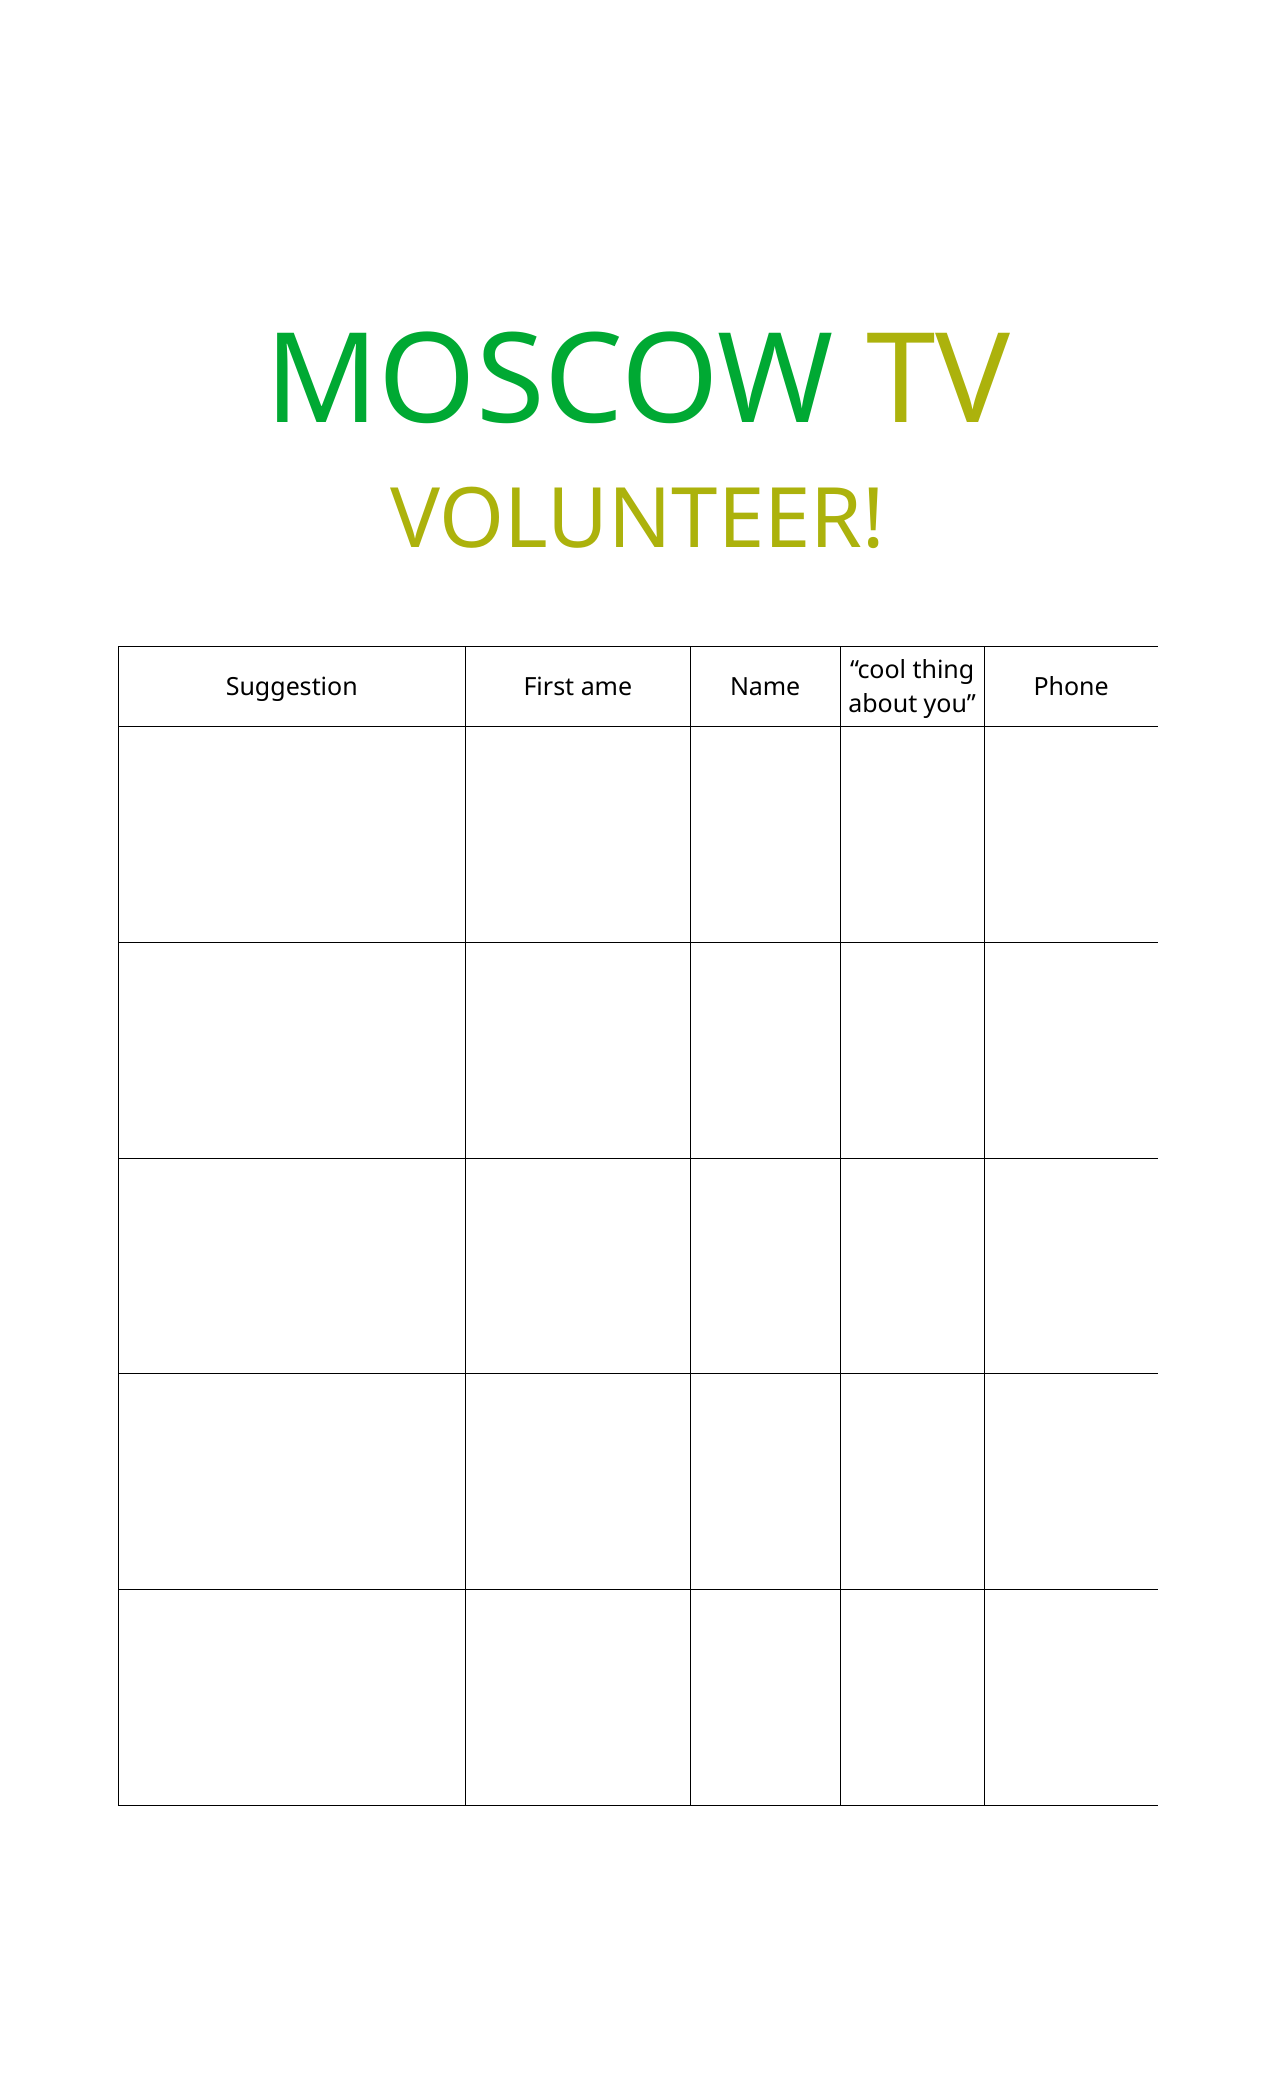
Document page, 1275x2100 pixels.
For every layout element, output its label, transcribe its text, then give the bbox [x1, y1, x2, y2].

table_cell [691, 1590, 840, 1805]
table_cell [985, 1159, 1158, 1373]
table_cell [466, 1590, 690, 1805]
table_cell [466, 727, 690, 942]
table_cell [119, 1590, 465, 1805]
table_cell [841, 1590, 984, 1805]
table_cell [985, 727, 1158, 942]
table_cell [119, 1159, 465, 1373]
text VOLUNTEER! [118, 459, 1157, 572]
table_cell [691, 943, 840, 1157]
table_cell [119, 943, 465, 1157]
table_header “cool thing about you” [841, 647, 984, 726]
table_cell [841, 943, 984, 1157]
table_cell [841, 727, 984, 942]
table_cell [119, 1374, 465, 1589]
table_cell [691, 1374, 840, 1589]
table_cell [466, 943, 690, 1157]
table_cell [985, 943, 1158, 1157]
table_cell [466, 1374, 690, 1589]
table_cell [841, 1374, 984, 1589]
table_cell [691, 1159, 840, 1373]
table_header Phone [985, 647, 1158, 726]
table_header Name [691, 647, 840, 726]
table_header Suggestion [119, 647, 465, 726]
text MOSCOW TV [118, 288, 1157, 459]
table_cell [985, 1590, 1158, 1805]
table_header First ame [466, 647, 690, 726]
table_cell [691, 727, 840, 942]
table_cell [985, 1374, 1158, 1589]
table_cell [119, 727, 465, 942]
table_cell [841, 1159, 984, 1373]
table_cell [466, 1159, 690, 1373]
